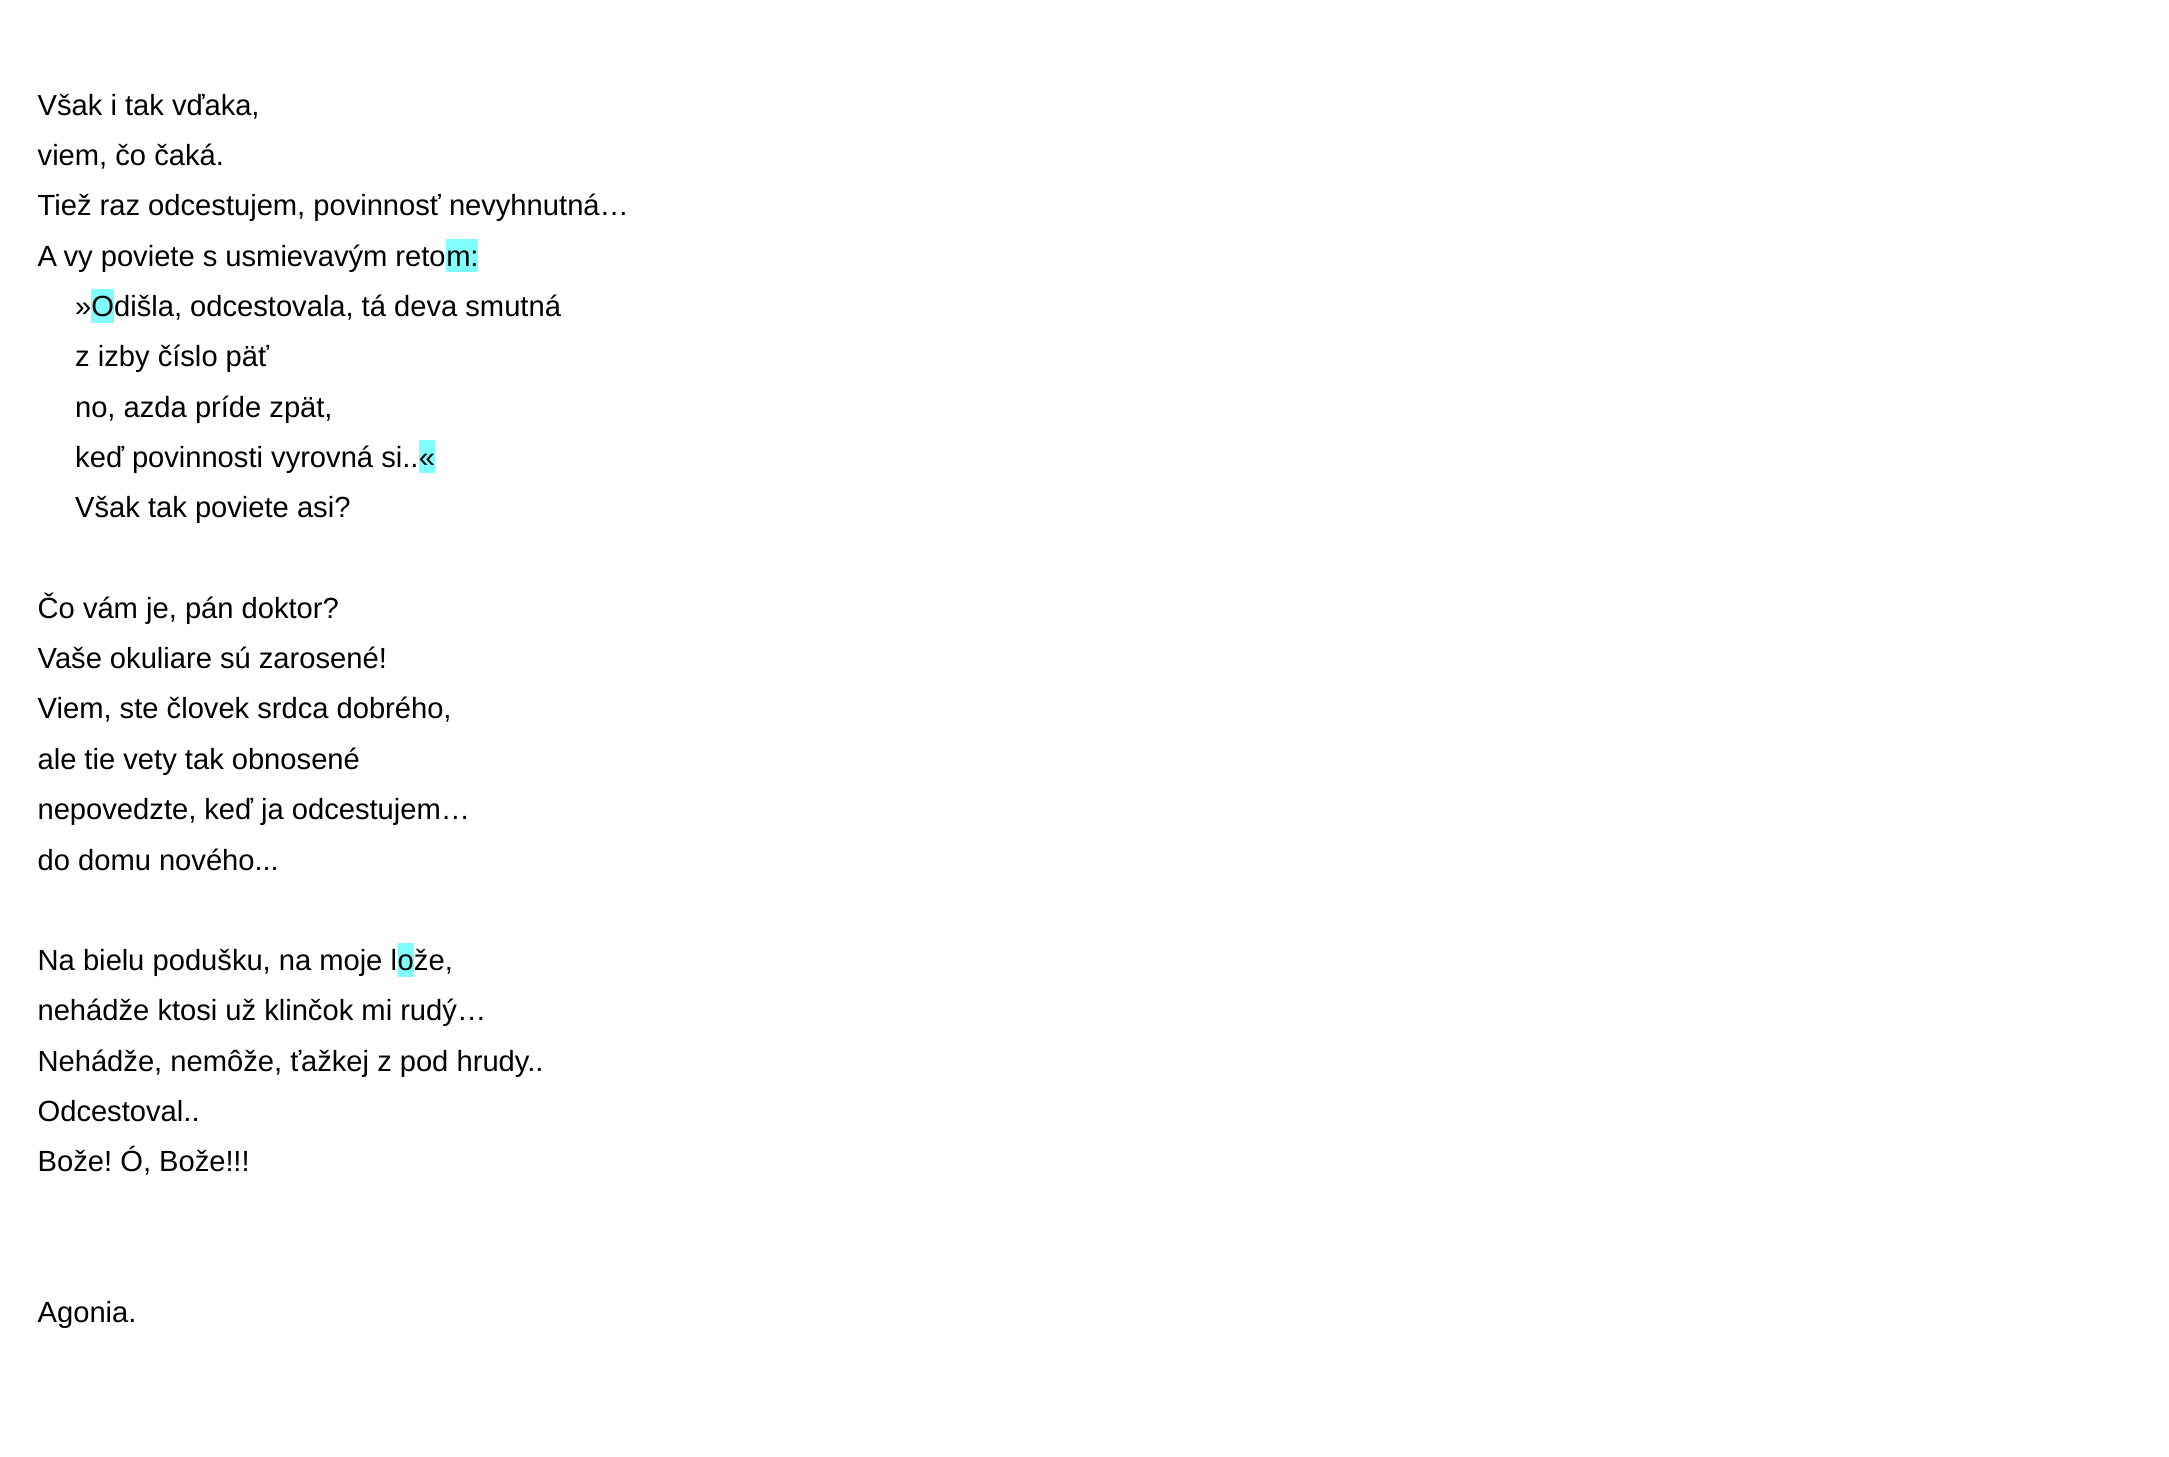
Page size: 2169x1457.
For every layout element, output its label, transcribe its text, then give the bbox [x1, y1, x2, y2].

text Nehádže, nemôže, ťažkej z pod hrudy.. [37, 1044, 1130, 1077]
text A vy poviete s usmievavým retom: [37, 239, 1130, 272]
text nepovedzte, keď ja odcestujem… [37, 792, 1130, 826]
text Na bielu podušku, na moje lože, [37, 943, 1130, 977]
text Tiež raz odcestujem, povinnosť nevyhnutná… [37, 188, 1130, 222]
text ale tie vety tak obnosené [37, 742, 1130, 775]
text Odcestoval.. [37, 1094, 1130, 1128]
text no, azda príde zpät, [37, 390, 1130, 423]
text do domu nového... [37, 842, 1130, 876]
text Čo vám je, pán doktor? [37, 591, 1130, 624]
text Však i tak vďaka, [37, 88, 1130, 121]
text z izby číslo päť [37, 339, 1130, 373]
text Však tak poviete asi? [37, 490, 1130, 524]
text Vaše okuliare sú zarosené! [37, 641, 1130, 675]
text Bože! Ó, Bože!!! [37, 1144, 1130, 1178]
text nehádže ktosi už klinčok mi rudý… [37, 993, 1130, 1027]
subtitle Agonia. [37, 1295, 1130, 1329]
text viem, čo čaká. [37, 138, 1130, 172]
text Viem, ste človek srdca dobrého, [37, 692, 1130, 725]
text »Odišla, odcestovala, tá deva smutná [37, 289, 1130, 323]
text keď povinnosti vyrovná si..« [37, 440, 1130, 473]
